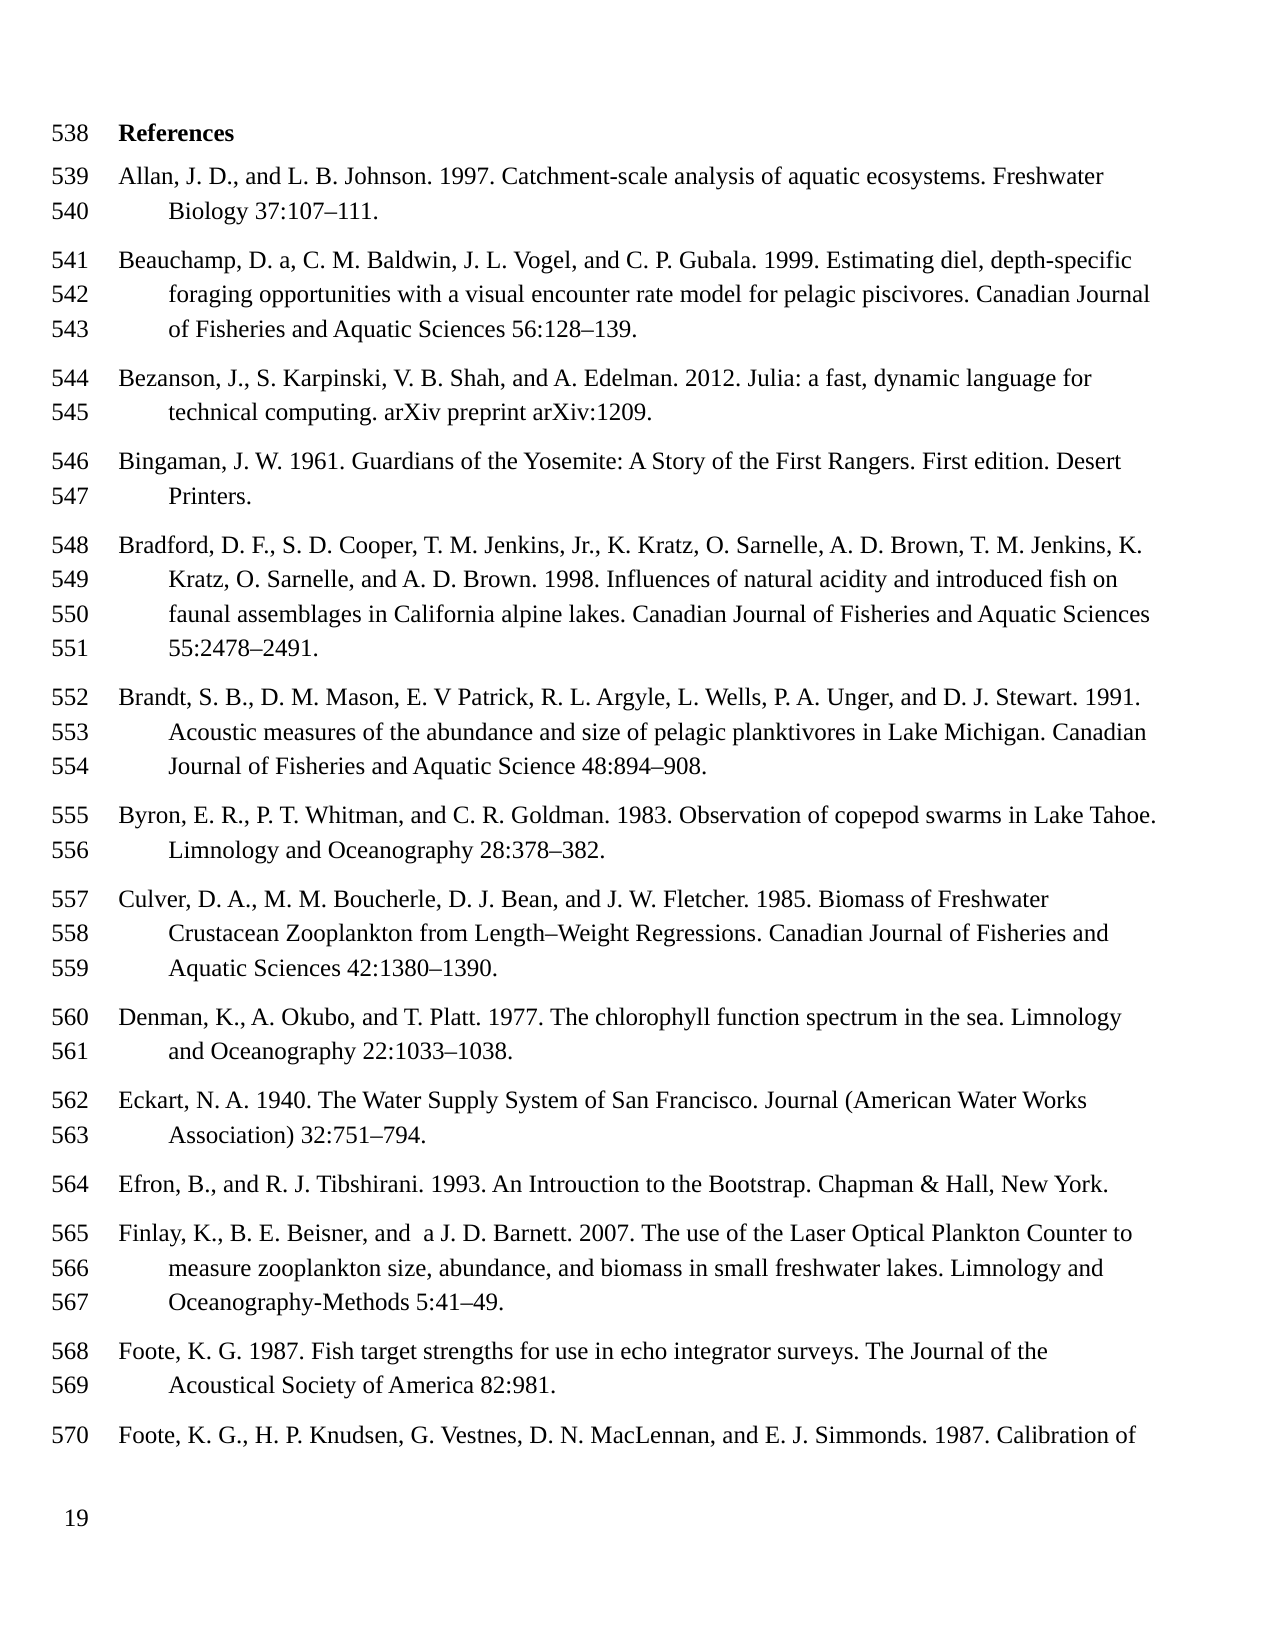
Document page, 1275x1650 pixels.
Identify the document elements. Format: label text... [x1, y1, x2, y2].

text Brandt, S. B., D. M. Mason, E. V Patrick, R. L. Argyle, L. Wells, P. A. Unger, and D. J. Stewart. 1991. Acoustic measures of the abundance and size of pelagic planktivores in Lake Michigan. Canadian Journal of Fisheries and Aquatic Science 48:894–908. [118, 682, 1157, 780]
text Byron, E. R., P. T. Whitman, and C. R. Goldman. 1983. Observation of copepod swarms in Lake Tahoe. Limnology and Oceanography 28:378–382. [118, 800, 1157, 864]
text Bradford, D. F., S. D. Cooper, T. M. Jenkins, Jr., K. Kratz, O. Sarnelle, A. D. Brown, T. M. Jenkins, K. Kratz, O. Sarnelle, and A. D. Brown. 1998. Influences of natural acidity and introduced fish on faunal assemblages in California alpine lakes. Canadian Journal of Fisheries and Aquatic Sciences 55:2478–2491. [118, 530, 1157, 662]
text Culver, D. A., M. M. Boucherle, D. J. Bean, and J. W. Fletcher. 1985. Biomass of Freshwater Crustacean Zooplankton from Length–Weight Regressions. Canadian Journal of Fisheries and Aquatic Sciences 42:1380–1390. [118, 884, 1157, 982]
text Eckart, N. A. 1940. The Water Supply System of San Francisco. Journal (American Water Works Association) 32:751–794. [118, 1086, 1157, 1149]
text Allan, J. D., and L. B. Johnson. 1997. Catchment-scale analysis of aquatic ecosystems. Freshwater Biology 37:107–111. [118, 161, 1157, 224]
text Bingaman, J. W. 1961. Guardians of the Yosemite: A Story of the First Rangers. First edition. Desert Printers. [118, 446, 1157, 509]
text Efron, B., and R. J. Tibshirani. 1993. An Introuction to the Bootstrap. Chapman & Hall, New York. [118, 1169, 1157, 1198]
text References [118, 118, 1157, 147]
text Denman, K., A. Okubo, and T. Platt. 1977. The chlorophyll function spectrum in the sea. Limnology and Oceanography 22:1033–1038. [118, 1002, 1157, 1065]
text Bezanson, J., S. Karpinski, V. B. Shah, and A. Edelman. 2012. Julia: a fast, dynamic language for technical computing. arXiv preprint arXiv:1209. [118, 363, 1157, 426]
text Beauchamp, D. a, C. M. Baldwin, J. L. Vogel, and C. P. Gubala. 1999. Estimating diel, depth-specific foraging opportunities with a visual encounter rate model for pelagic piscivores. Canadian Journal of Fisheries and Aquatic Sciences 56:128–139. [118, 245, 1157, 342]
text Foote, K. G. 1987. Fish target strengths for use in echo integrator surveys. The Journal of the Acoustical Society of America 82:981. [118, 1336, 1157, 1399]
text Finlay, K., B. E. Beisner, and a J. D. Barnett. 2007. The use of the Laser Optical Plankton Counter to measure zooplankton size, abundance, and biomass in small freshwater lakes. Limnology and Oceanography-Methods 5:41–49. [118, 1218, 1157, 1316]
text Foote, K. G., H. P. Knudsen, G. Vestnes, D. N. MacLennan, and E. J. Simmonds. 1987. Calibration of [118, 1420, 1157, 1448]
